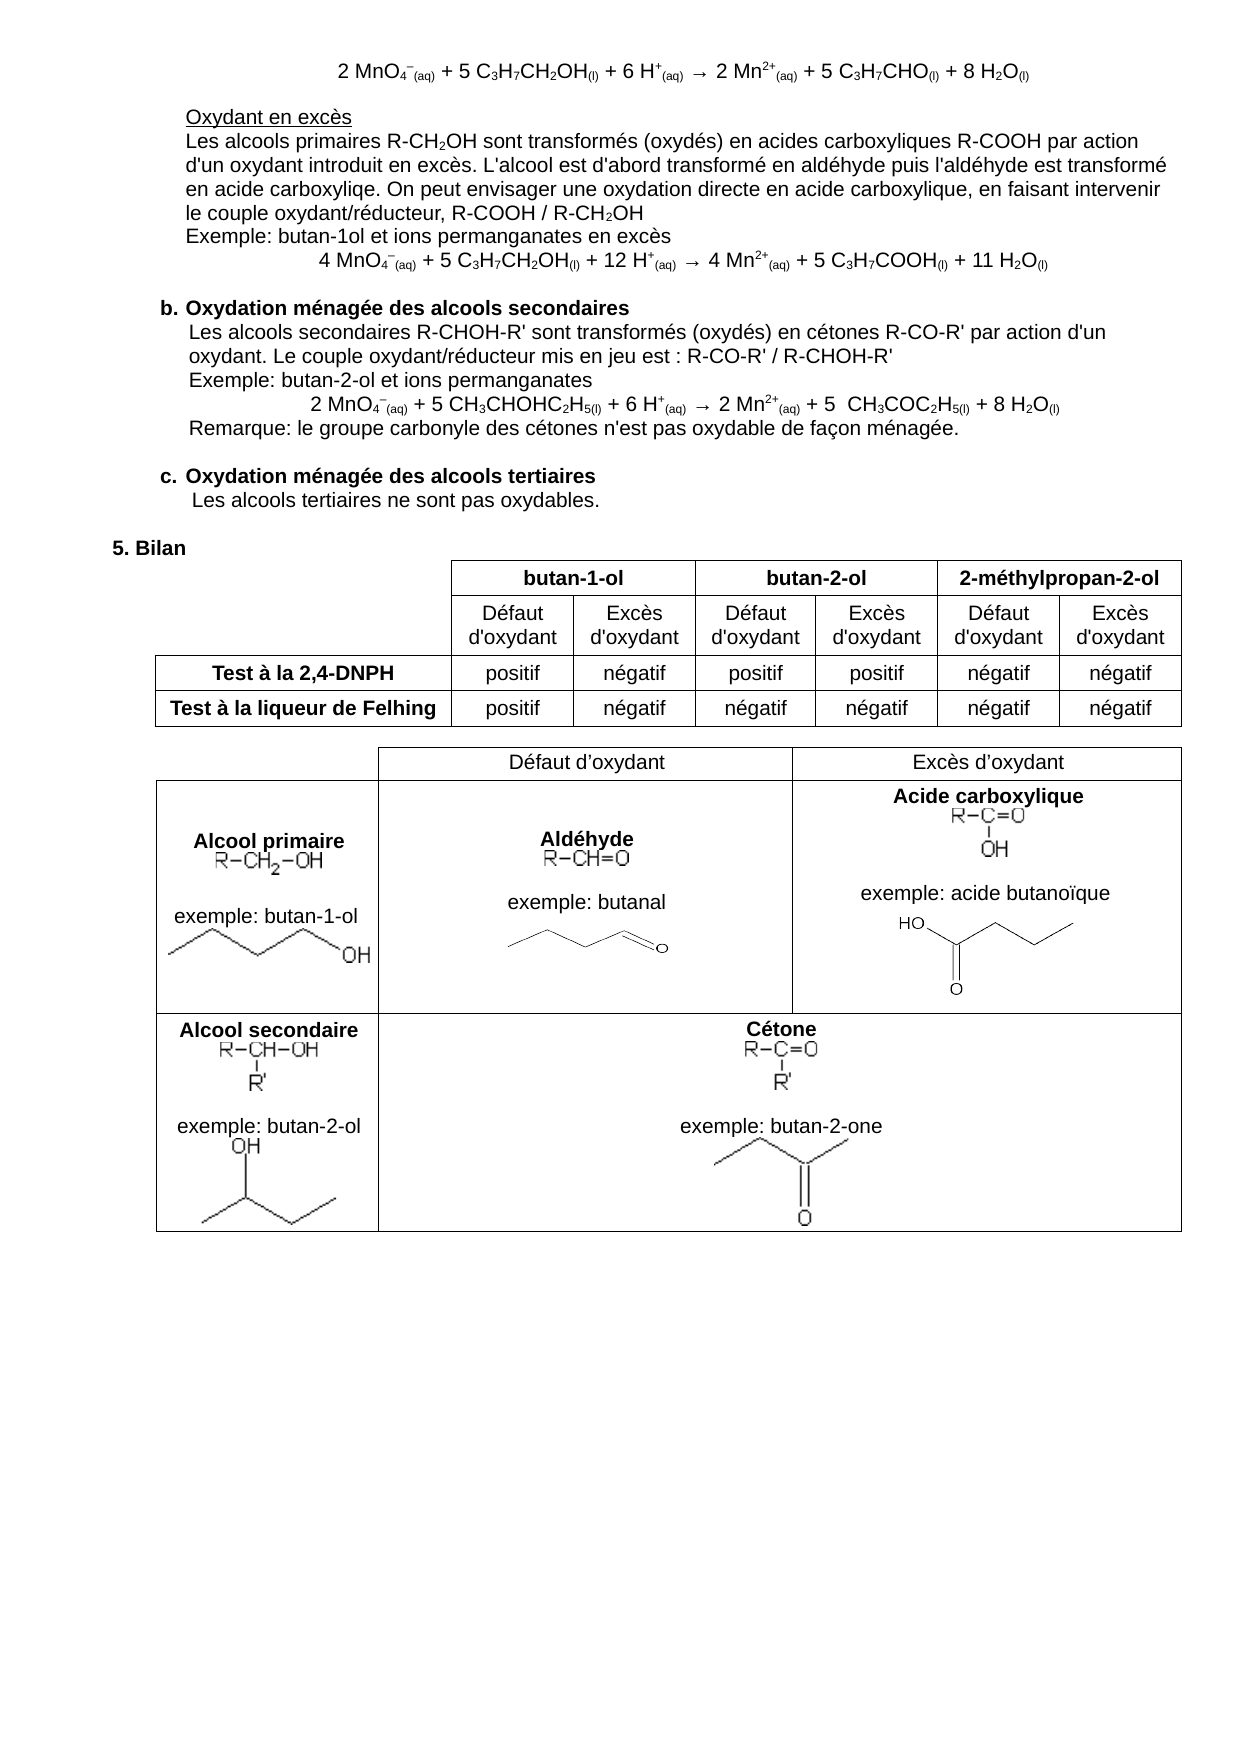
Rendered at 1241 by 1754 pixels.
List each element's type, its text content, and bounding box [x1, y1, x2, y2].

picture [215, 852, 322, 875]
table_cell positif [816, 656, 937, 690]
picture [220, 1042, 318, 1091]
table_cell négatif [696, 691, 815, 726]
table_cell positif [696, 656, 815, 690]
list 2 MnO4–(aq) + 5 CH3CHOHC2H5(l) + 6 H+(aq) → 2 Mn2+(aq) + 5 CH3COC2H5(l) + 8 H2O(l) [163, 392, 1181, 416]
table_cell négatif [1060, 691, 1181, 726]
table_header [155, 560, 451, 655]
table_header [156, 747, 378, 780]
table_cell Test à la liqueur de Felhing [156, 691, 451, 726]
picture [544, 850, 629, 866]
picture [168, 928, 370, 963]
picture [714, 1137, 849, 1226]
table_header Excès d’oxydant [793, 748, 1181, 780]
table_cell positif [452, 656, 573, 690]
table_cell négatif [816, 691, 937, 726]
table_cell Défaut d'oxydant [452, 596, 573, 655]
picture [745, 1041, 818, 1090]
table_cell négatif [574, 691, 695, 726]
list Les alcools secondaires R-CHOH-R' sont transformés (oxydés) en cétones R-CO-R' par action d'un oxydant. Le couple oxydant/réducteur mis en jeu est : R-CO-R' / R-CHOH-R' [163, 320, 1181, 368]
list 4 MnO4–(aq) + 5 C3H7CH2OH(l) + 12 H+(aq) → 4 Mn2+(aq) + 5 C3H7COOH(l) + 11 H2O(l) [160, 248, 1181, 272]
list Remarque: le groupe carbonyle des cétones n'est pas oxydable de façon ménagée. [163, 416, 1181, 440]
table_cell Défaut d'oxydant [938, 596, 1059, 655]
table_cell négatif [938, 656, 1059, 690]
table_cell Test à la 2,4-DNPH [156, 656, 451, 690]
table_cell Excès d'oxydant [816, 596, 937, 655]
table_cell négatif [1060, 656, 1181, 690]
picture [952, 808, 1025, 857]
table_cell Acide carboxylique exemple: acide butanoïque [793, 781, 1181, 1013]
table_header Défaut d’oxydant [379, 748, 792, 780]
list Exemple: butan-2-ol et ions permanganates [163, 368, 1181, 392]
list Oxydant en excès [160, 104, 1181, 128]
table_cell Cétone exemple: butan-2-one [379, 1014, 1181, 1231]
list Oxydation ménagée des alcools tertiaires [160, 464, 1181, 488]
table_cell négatif [938, 691, 1059, 726]
table_cell Excès d'oxydant [574, 596, 695, 655]
table_cell Défaut d'oxydant [696, 596, 815, 655]
text 5. Bilan [112, 536, 1181, 560]
table_header butan-2-ol [696, 561, 937, 595]
list Les alcools tertiaires ne sont pas oxydables. [166, 488, 1181, 512]
table_cell négatif [574, 656, 695, 690]
table_header butan-1-ol [452, 561, 695, 595]
table_cell positif [452, 691, 573, 726]
list Oxydation ménagée des alcools secondaires [160, 296, 1181, 320]
list Les alcools primaires R-CH2OH sont transformés (oxydés) en acides carboxyliques R-COOH par action d'un oxydant introduit en excès. L'alcool est d'abord transformé en aldéhyde puis l'aldéhyde est transformé en acide carboxyliqe. On peut envisager une oxydation directe en acide carboxylique, en faisant intervenir le couple oxydant/réducteur, R-COOH / R-CH2OH [160, 128, 1181, 224]
table_header 2-méthylpropan-2-ol [938, 561, 1181, 595]
table_cell Alcool secondaire exemple: butan-2-ol [157, 1014, 378, 1231]
table_cell Aldéhyde exemple: butanal [379, 781, 792, 1013]
picture [201, 1138, 337, 1225]
list 2 MnO4–(aq) + 5 C3H7CH2OH(l) + 6 H+(aq) → 2 Mn2+(aq) + 5 C3H7CHO(l) + 8 H2O(l) [160, 59, 1181, 83]
list Exemple: butan-1ol et ions permanganates en excès [160, 224, 1181, 248]
table_cell Alcool primaire exemple: butan-1-ol [157, 781, 378, 1013]
table_cell Excès d'oxydant [1060, 596, 1181, 655]
